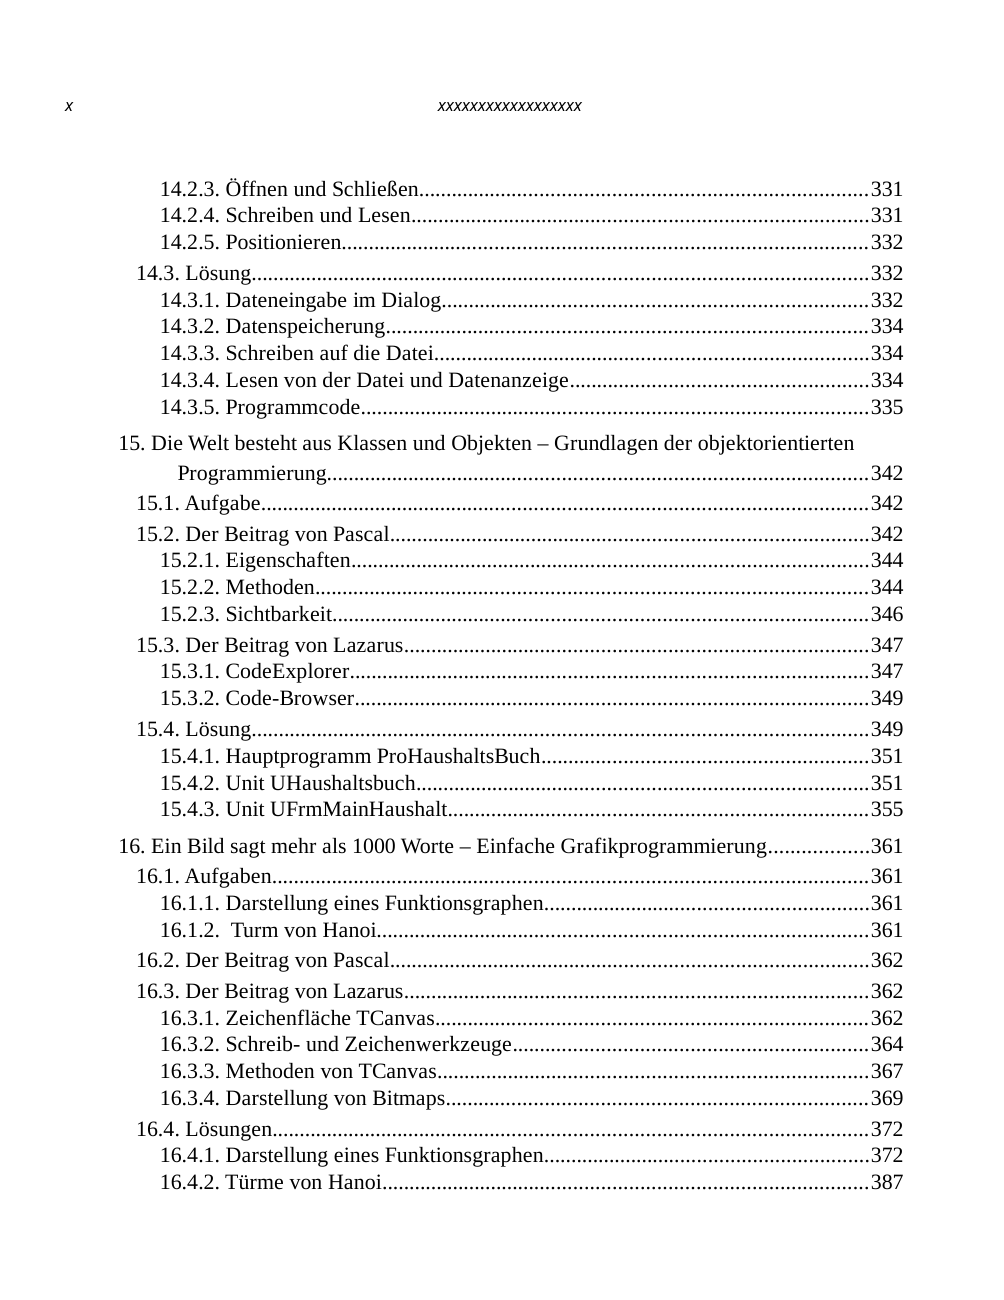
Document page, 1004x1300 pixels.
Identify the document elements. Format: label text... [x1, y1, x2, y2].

text 14.3. Lösung 332 [136, 261, 903, 285]
text 15.3. Der Beitrag von Lazarus 347 [136, 632, 903, 657]
text 14.2.4. Schreiben und Lesen 331 [159, 203, 903, 228]
text 15.4.1. Hauptprogramm ProHaushaltsBuch 351 [159, 743, 903, 768]
text 16.1.1. Darstellung eines Funktionsgraphen 361 [159, 891, 903, 915]
text 16.4.2. Türme von Hanoi 387 [159, 1170, 903, 1195]
text 15.4.2. Unit UHaushaltsbuch 351 [159, 770, 903, 795]
text 16.3.2. Schreib- und Zeichenwerkzeuge 364 [159, 1032, 903, 1057]
text 15.3.2. Code-Browser 349 [159, 686, 903, 711]
text 16. Ein Bild sagt mehr als 1000 Worte – Einfache Grafikprogrammierung 361 [118, 833, 903, 858]
text 16.1.2. Turm von Hanoi 361 [159, 918, 903, 942]
text 16.3.4. Darstellung von Bitmaps 369 [159, 1086, 903, 1111]
text 16.3. Der Beitrag von Lazarus 362 [136, 978, 903, 1003]
text 16.1. Aufgaben 361 [136, 864, 903, 888]
text 15.3.1. CodeExplorer 347 [159, 659, 903, 684]
text 14.2.3. Öffnen und Schließen 331 [159, 176, 903, 201]
text 14.2.5. Positionieren 332 [159, 230, 903, 255]
text 15. Die Welt besteht aus Klassen und Objekten – Grundlagen der objektorientierten Programmierung 342 [118, 431, 903, 485]
text 14.3.1. Dateneingabe im Dialog 332 [159, 287, 903, 312]
text 16.4. Lösungen 372 [136, 1116, 903, 1141]
text 16.3.3. Methoden von TCanvas 367 [159, 1059, 903, 1084]
text 15.4. Lösung 349 [136, 717, 903, 741]
text 14.3.4. Lesen von der Datei und Datenanzeige 334 [159, 368, 903, 393]
text 16.3.1. Zeichenfläche TCanvas 362 [159, 1005, 903, 1030]
text 15.2. Der Beitrag von Pascal 342 [136, 521, 903, 546]
text 15.2.3. Sichtbarkeit 346 [159, 602, 903, 627]
text 15.1. Aufgabe 342 [136, 491, 903, 516]
text 15.2.2. Methoden 344 [159, 575, 903, 600]
text 14.3.5. Programmcode 335 [159, 395, 903, 419]
text 14.3.3. Schreiben auf die Datei 334 [159, 341, 903, 366]
text 15.4.3. Unit UFrmMainHaushalt 355 [159, 797, 903, 822]
text 15.2.1. Eigenschaften 344 [159, 548, 903, 573]
text 16.4.1. Darstellung eines Funktionsgraphen 372 [159, 1143, 903, 1168]
text 14.3.2. Datenspeicherung 334 [159, 314, 903, 339]
text 16.2. Der Beitrag von Pascal 362 [136, 948, 903, 973]
